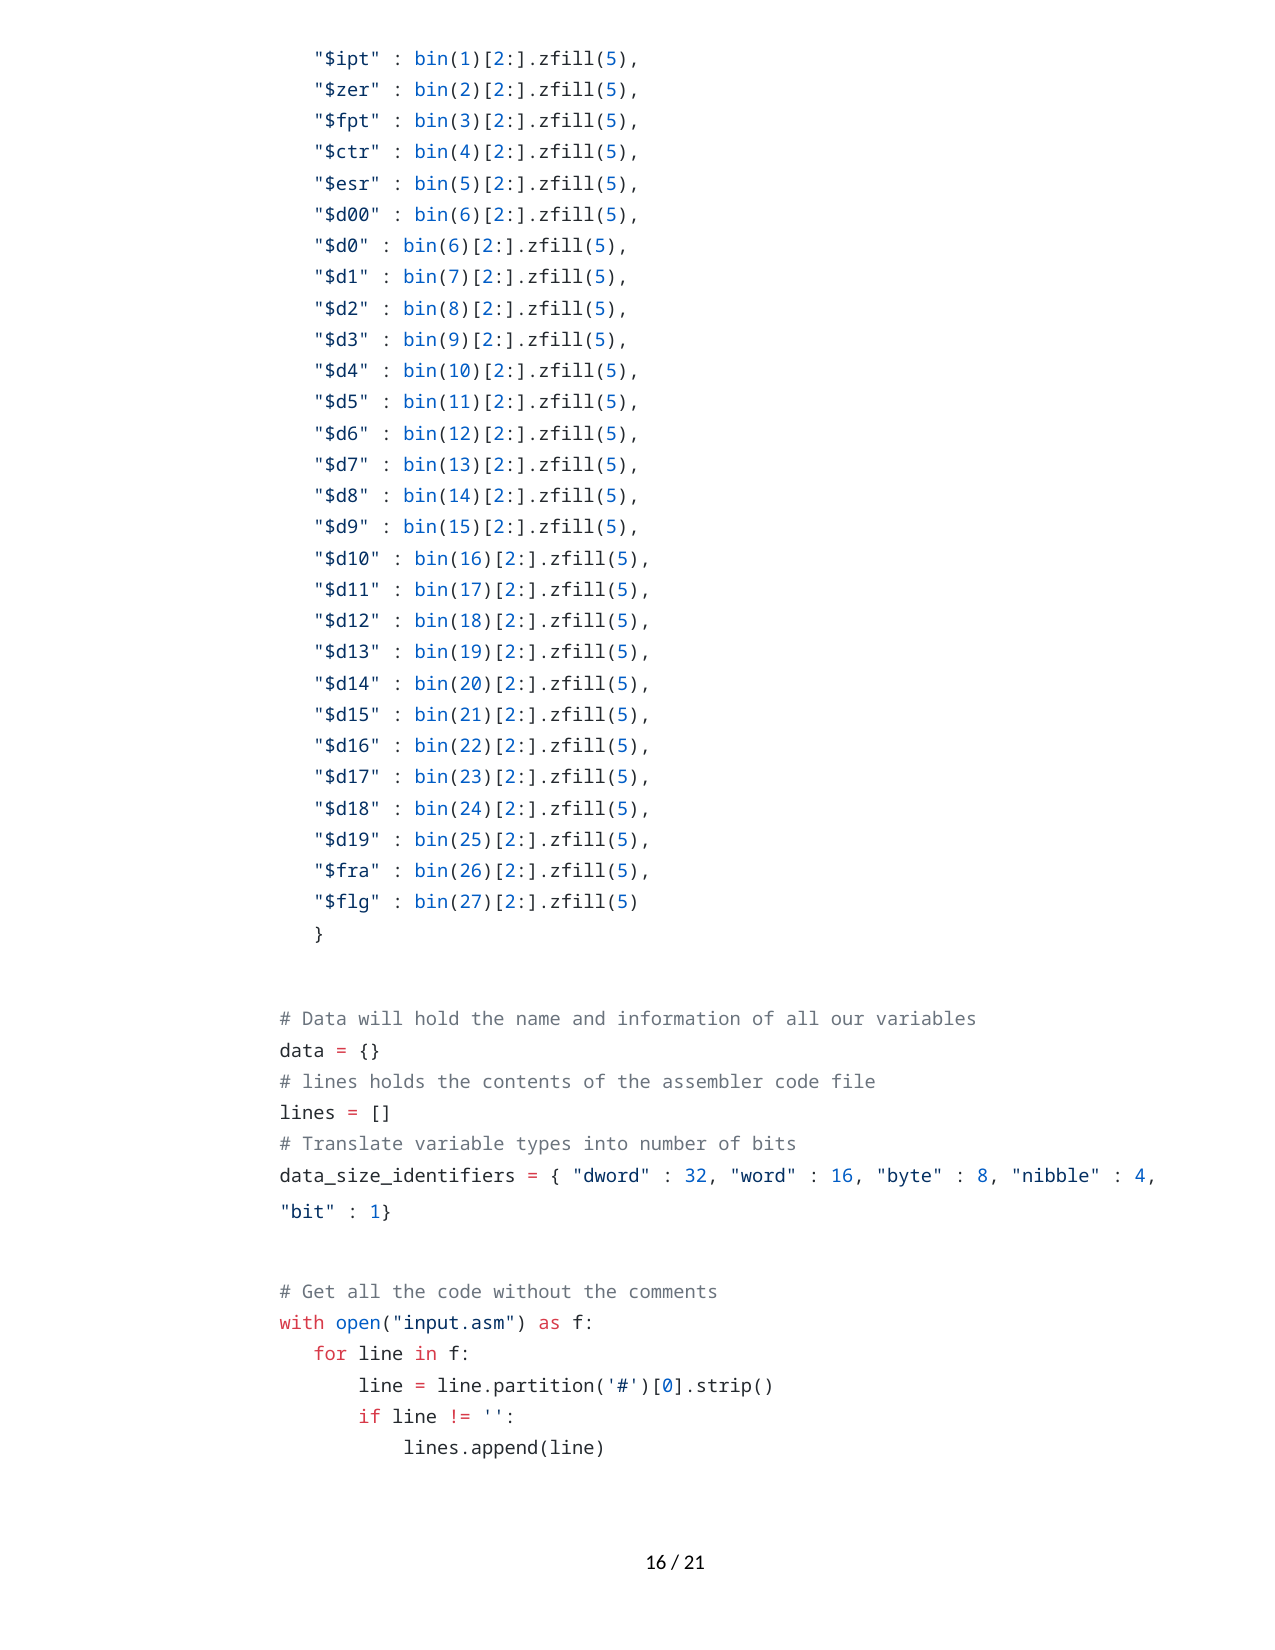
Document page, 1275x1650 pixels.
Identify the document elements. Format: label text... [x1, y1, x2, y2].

table_cell "$d8" : bin(14)[2:].zfill(5), [213, 483, 1189, 514]
table_cell [139, 170, 213, 201]
table_cell "$d6" : bin(12)[2:].zfill(5), [213, 420, 1189, 451]
table_cell [139, 889, 213, 920]
table_cell "$zer" : bin(2)[2:].zfill(5), [213, 76, 1189, 107]
table_cell "$d1" : bin(7)[2:].zfill(5), [213, 264, 1189, 295]
table_cell [213, 951, 1189, 1006]
table_cell [139, 576, 213, 607]
table_cell "$d11" : bin(17)[2:].zfill(5), [213, 576, 1189, 607]
table_cell [139, 139, 213, 170]
table_cell [139, 201, 213, 232]
table_cell [139, 45, 213, 76]
table_cell lines.append(line) [213, 1434, 1189, 1466]
table_cell "$d5" : bin(11)[2:].zfill(5), [213, 389, 1189, 420]
table_cell [139, 1224, 213, 1278]
table_cell [139, 1341, 213, 1372]
table_cell "$fpt" : bin(3)[2:].zfill(5), [213, 108, 1189, 139]
table_cell data_size_identifiers = { "dword" : 32, "word" : 16, "byte" : 8, "nibble" : 4, "bit" : 1} [213, 1162, 1189, 1224]
table_cell [139, 514, 213, 545]
table_cell line = line.partition('#')[0].strip() [213, 1372, 1189, 1403]
table_cell "$fra" : bin(26)[2:].zfill(5), [213, 858, 1189, 889]
table_cell [139, 951, 213, 1006]
table_cell "$d18" : bin(24)[2:].zfill(5), [213, 795, 1189, 826]
table_cell "$d2" : bin(8)[2:].zfill(5), [213, 295, 1189, 326]
table_cell "$d4" : bin(10)[2:].zfill(5), [213, 358, 1189, 389]
table_cell [139, 1100, 213, 1131]
table_cell [139, 420, 213, 451]
table_cell "$d16" : bin(22)[2:].zfill(5), [213, 733, 1189, 764]
table_cell "$d15" : bin(21)[2:].zfill(5), [213, 701, 1189, 732]
table_cell [139, 233, 213, 264]
table_cell [139, 1309, 213, 1341]
table_cell [139, 326, 213, 357]
table_cell [139, 733, 213, 764]
table_cell [139, 389, 213, 420]
table_cell [139, 545, 213, 576]
table_cell [139, 826, 213, 857]
table_cell [139, 1278, 213, 1309]
table_cell "$ctr" : bin(4)[2:].zfill(5), [213, 139, 1189, 170]
table_cell "$d3" : bin(9)[2:].zfill(5), [213, 326, 1189, 357]
table_cell [139, 795, 213, 826]
table_cell [139, 608, 213, 639]
table_cell "$ipt" : bin(1)[2:].zfill(5), [213, 45, 1189, 76]
table_cell [139, 1434, 213, 1466]
table_cell [139, 1037, 213, 1068]
table_cell "$d9" : bin(15)[2:].zfill(5), [213, 514, 1189, 545]
table_cell if line != '': [213, 1403, 1189, 1434]
table_cell [139, 358, 213, 389]
table_cell [139, 1466, 213, 1520]
table_cell # Data will hold the name and information of all our variables [213, 1006, 1189, 1037]
table_cell [139, 108, 213, 139]
table_cell "$d12" : bin(18)[2:].zfill(5), [213, 608, 1189, 639]
table_cell "$d17" : bin(23)[2:].zfill(5), [213, 764, 1189, 795]
table_cell "$d13" : bin(19)[2:].zfill(5), [213, 639, 1189, 670]
table_cell data = {} [213, 1037, 1189, 1068]
table_cell "$esr" : bin(5)[2:].zfill(5), [213, 170, 1189, 201]
table_cell [139, 858, 213, 889]
table_cell # Translate variable types into number of bits [213, 1131, 1189, 1162]
table_cell [139, 1006, 213, 1037]
table_cell [139, 1068, 213, 1099]
table_cell [139, 295, 213, 326]
table_cell [139, 451, 213, 482]
table_cell [139, 483, 213, 514]
table_cell [139, 1162, 213, 1224]
table_cell "$d0" : bin(6)[2:].zfill(5), [213, 233, 1189, 264]
table_cell with open("input.asm") as f: [213, 1309, 1189, 1341]
table_cell [139, 1403, 213, 1434]
table_cell for line in f: [213, 1341, 1189, 1372]
table_cell "$d10" : bin(16)[2:].zfill(5), [213, 545, 1189, 576]
table_cell "$d00" : bin(6)[2:].zfill(5), [213, 201, 1189, 232]
table_cell [139, 670, 213, 701]
table_cell "$d7" : bin(13)[2:].zfill(5), [213, 451, 1189, 482]
table_cell lines = [] [213, 1100, 1189, 1131]
table_cell "$d14" : bin(20)[2:].zfill(5), [213, 670, 1189, 701]
table_cell "$d19" : bin(25)[2:].zfill(5), [213, 826, 1189, 857]
table_cell [139, 639, 213, 670]
table_cell # Get all the code without the comments [213, 1278, 1189, 1309]
table_cell [213, 1224, 1189, 1278]
table_cell [213, 1466, 1189, 1520]
table_cell [139, 1131, 213, 1162]
table_cell } [213, 920, 1189, 951]
table_cell [139, 920, 213, 951]
table_cell [139, 1372, 213, 1403]
table_cell [139, 764, 213, 795]
table_cell [139, 264, 213, 295]
table_cell [139, 701, 213, 732]
table_cell [139, 76, 213, 107]
table_cell # lines holds the contents of the assembler code file [213, 1068, 1189, 1099]
table_cell "$flg" : bin(27)[2:].zfill(5) [213, 889, 1189, 920]
